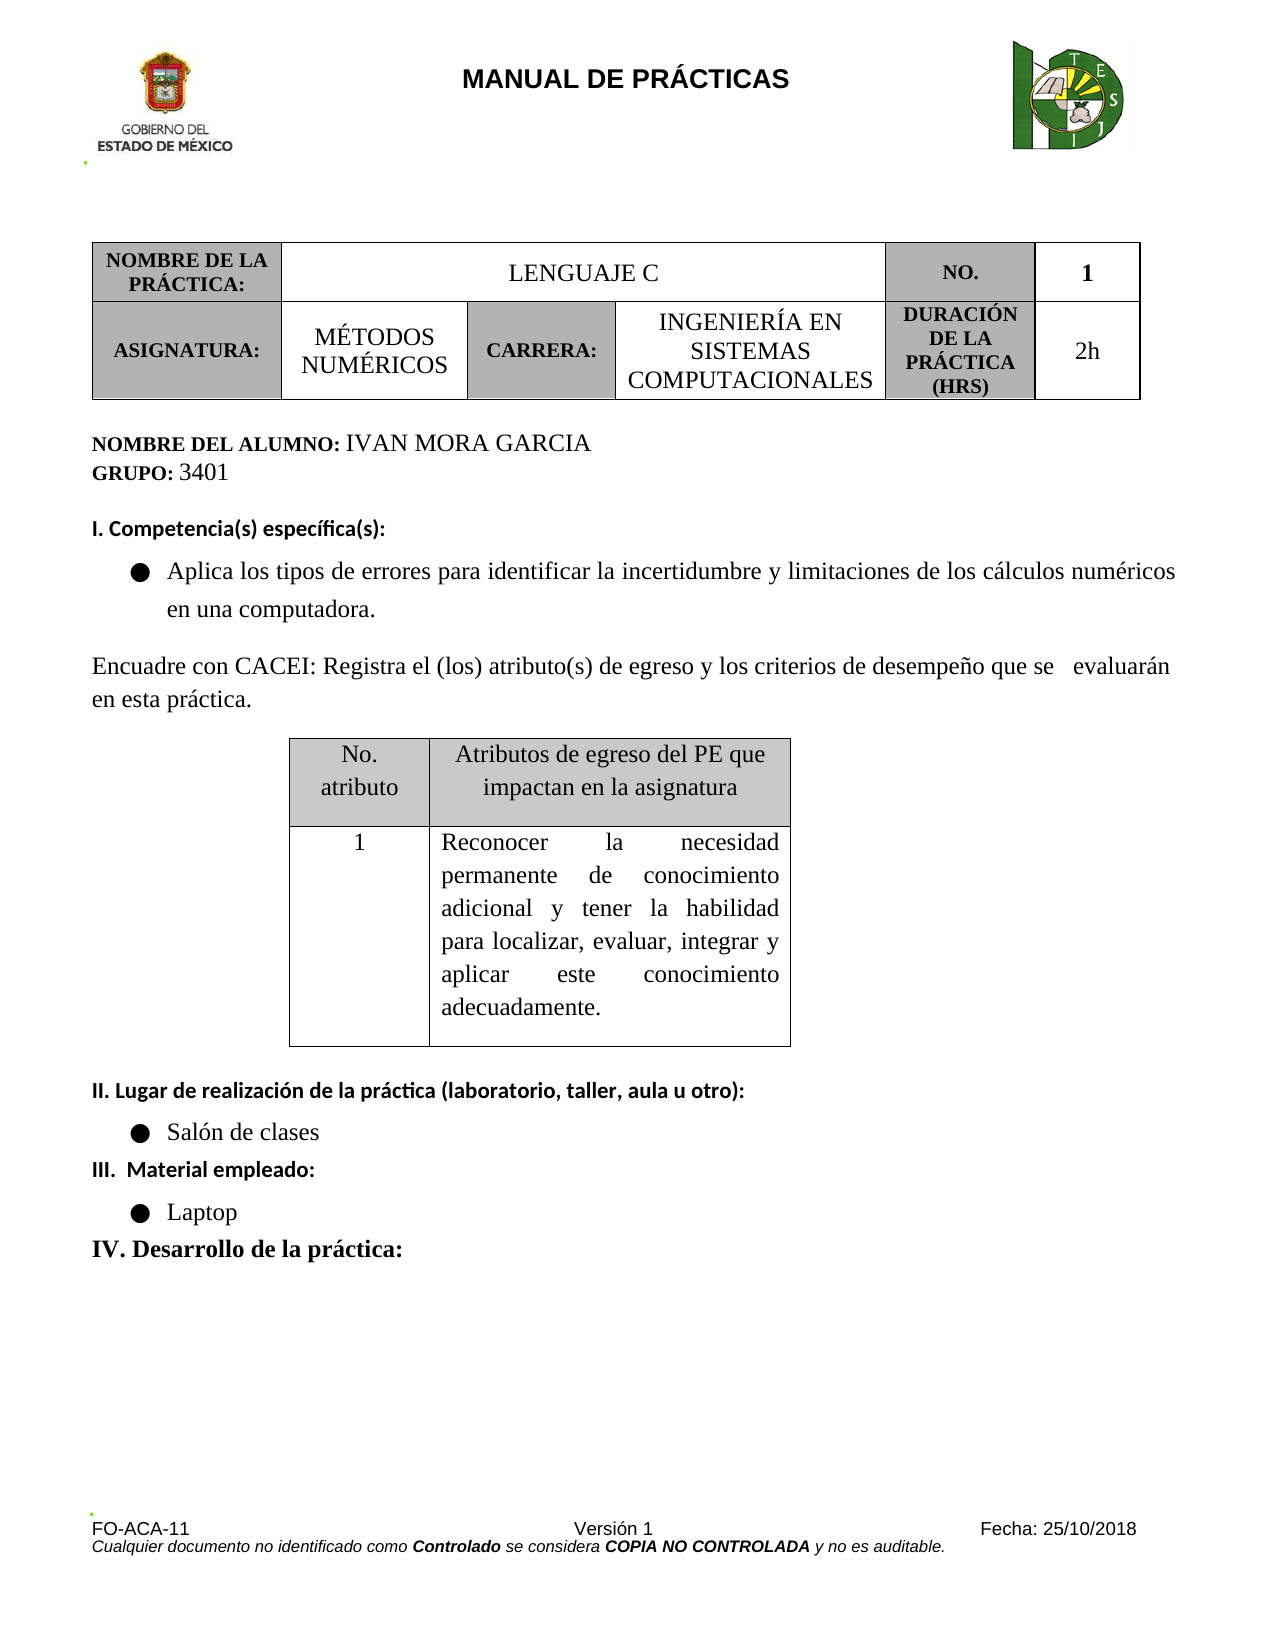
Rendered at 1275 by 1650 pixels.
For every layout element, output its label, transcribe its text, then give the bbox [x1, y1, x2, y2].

text III. Material empleado: [92, 1155, 1177, 1183]
table_header No. atributo [290, 739, 429, 826]
list Salón de clases [129, 1104, 1177, 1155]
table_header NO. [886, 243, 1034, 301]
text II. Lugar de realización de la práctica (laboratorio, taller, aula u otro): [92, 1076, 1177, 1104]
picture [1012, 40, 1130, 156]
table_cell CARRERA: [468, 302, 615, 398]
table_cell 2h [1036, 302, 1139, 398]
text GRUPO: 3401 [92, 457, 1177, 486]
list Aplica los tipos de errores para identificar la incertidumbre y limitaciones de los cálculos numéricos en una computadora. [129, 542, 1177, 622]
table_cell Reconocer la necesidad permanente de conocimiento adicional y tener la habilidad para localizar, evaluar, integrar y aplicar este conocimiento adecuadamente. [430, 827, 790, 1046]
text Encuadre con CACEI: Registra el (los) atributo(s) de egreso y los criterios de desempeño que se evaluarán en esta práctica. [92, 651, 1177, 713]
table_cell DURACIÓN DE LA PRÁCTICA (HRS) [886, 302, 1034, 398]
table_cell INGENIERÍA EN SISTEMAS COMPUTACIONALES [616, 302, 885, 398]
table_cell MÉTODOS NUMÉRICOS [282, 302, 467, 398]
text IV. Desarrollo de la práctica: [92, 1234, 1177, 1263]
table_header LENGUAJE C [282, 243, 885, 301]
table_header 1 [1036, 243, 1139, 301]
text I. Competencia(s) específica(s): [92, 514, 1177, 542]
table_header Atributos de egreso del PE que impactan en la asignatura [430, 739, 790, 826]
list Laptop [129, 1183, 1177, 1234]
text NOMBRE DEL ALUMNO: IVAN MORA GARCIA [92, 428, 1177, 457]
table_cell 1 [290, 827, 429, 1046]
table_cell ASIGNATURA: [93, 302, 281, 398]
picture [89, 41, 235, 160]
table_header NOMBRE DE LA PRÁCTICA: [93, 243, 281, 301]
